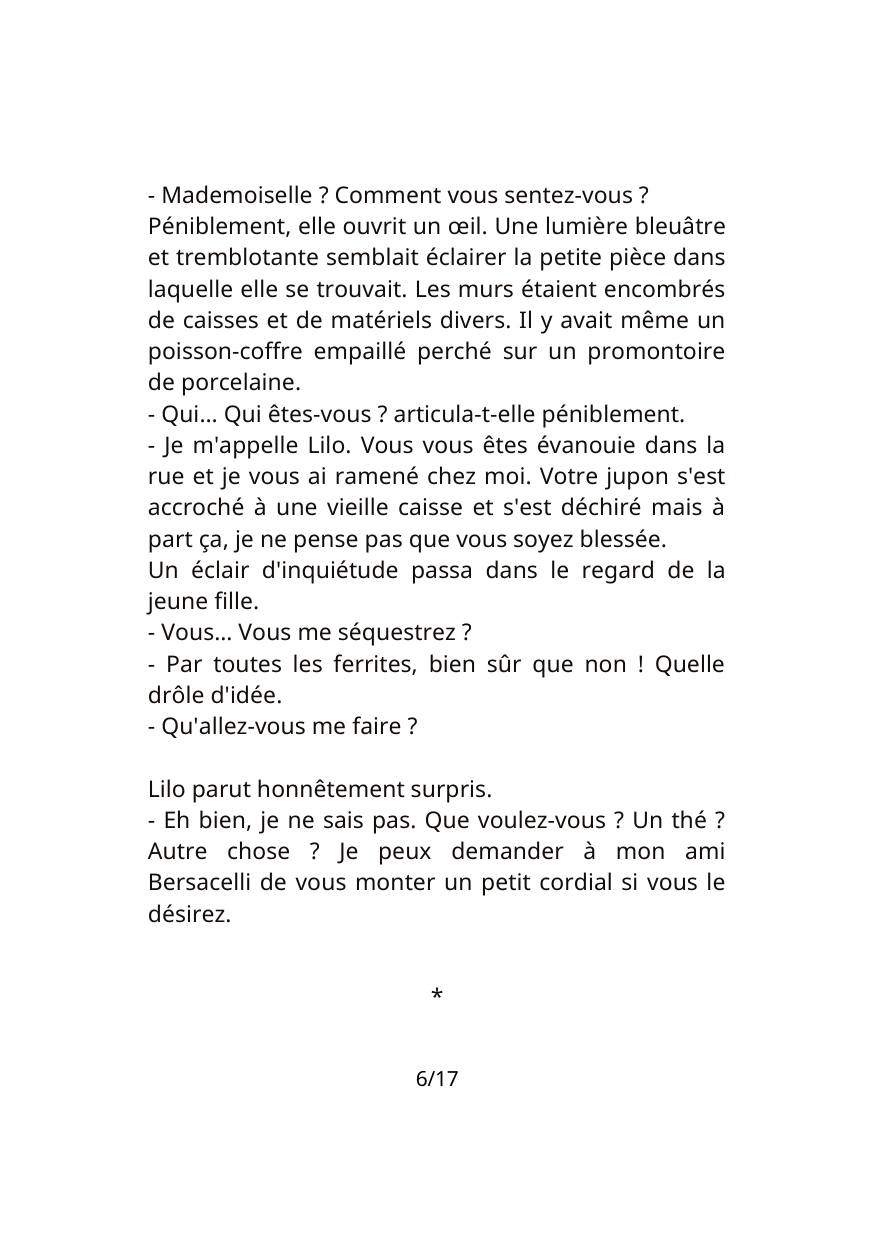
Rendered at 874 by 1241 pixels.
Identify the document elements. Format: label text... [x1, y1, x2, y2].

text * [148, 981, 726, 1012]
text - Mademoiselle ? Comment vous sentez-vous ? Péniblement, elle ouvrit un œil. Une lumière bleuâtre et tremblotante semblait éclairer la petite pièce dans laquelle elle se trouvait. Les murs étaient encombrés de caisses et de matériels divers. Il y avait même un poisson-coffre empaillé perché sur un promontoire de porcelaine. - Qui… Qui êtes-vous ? articula-t-elle péniblement. - Je m'appelle Lilo. Vous vous êtes évanouie dans la rue et je vous ai ramené chez moi. Votre jupon s'est accroché à une vieille caisse et s'est déchiré mais à part ça, je ne pense pas que vous soyez blessée. Un éclair d'inquiétude passa dans le regard de la jeune fille. - Vous… Vous me séquestrez ? - Par toutes les ferrites, bien sûr que non ! Quelle drôle d'idée. - Qu'allez-vous me faire ? Lilo parut honnêtement surpris. - Eh bien, je ne sais pas. Que voulez-vous ? Un thé ? Autre chose ? Je peux demander à mon ami Bersacelli de vous monter un petit cordial si vous le désirez. [148, 148, 726, 929]
